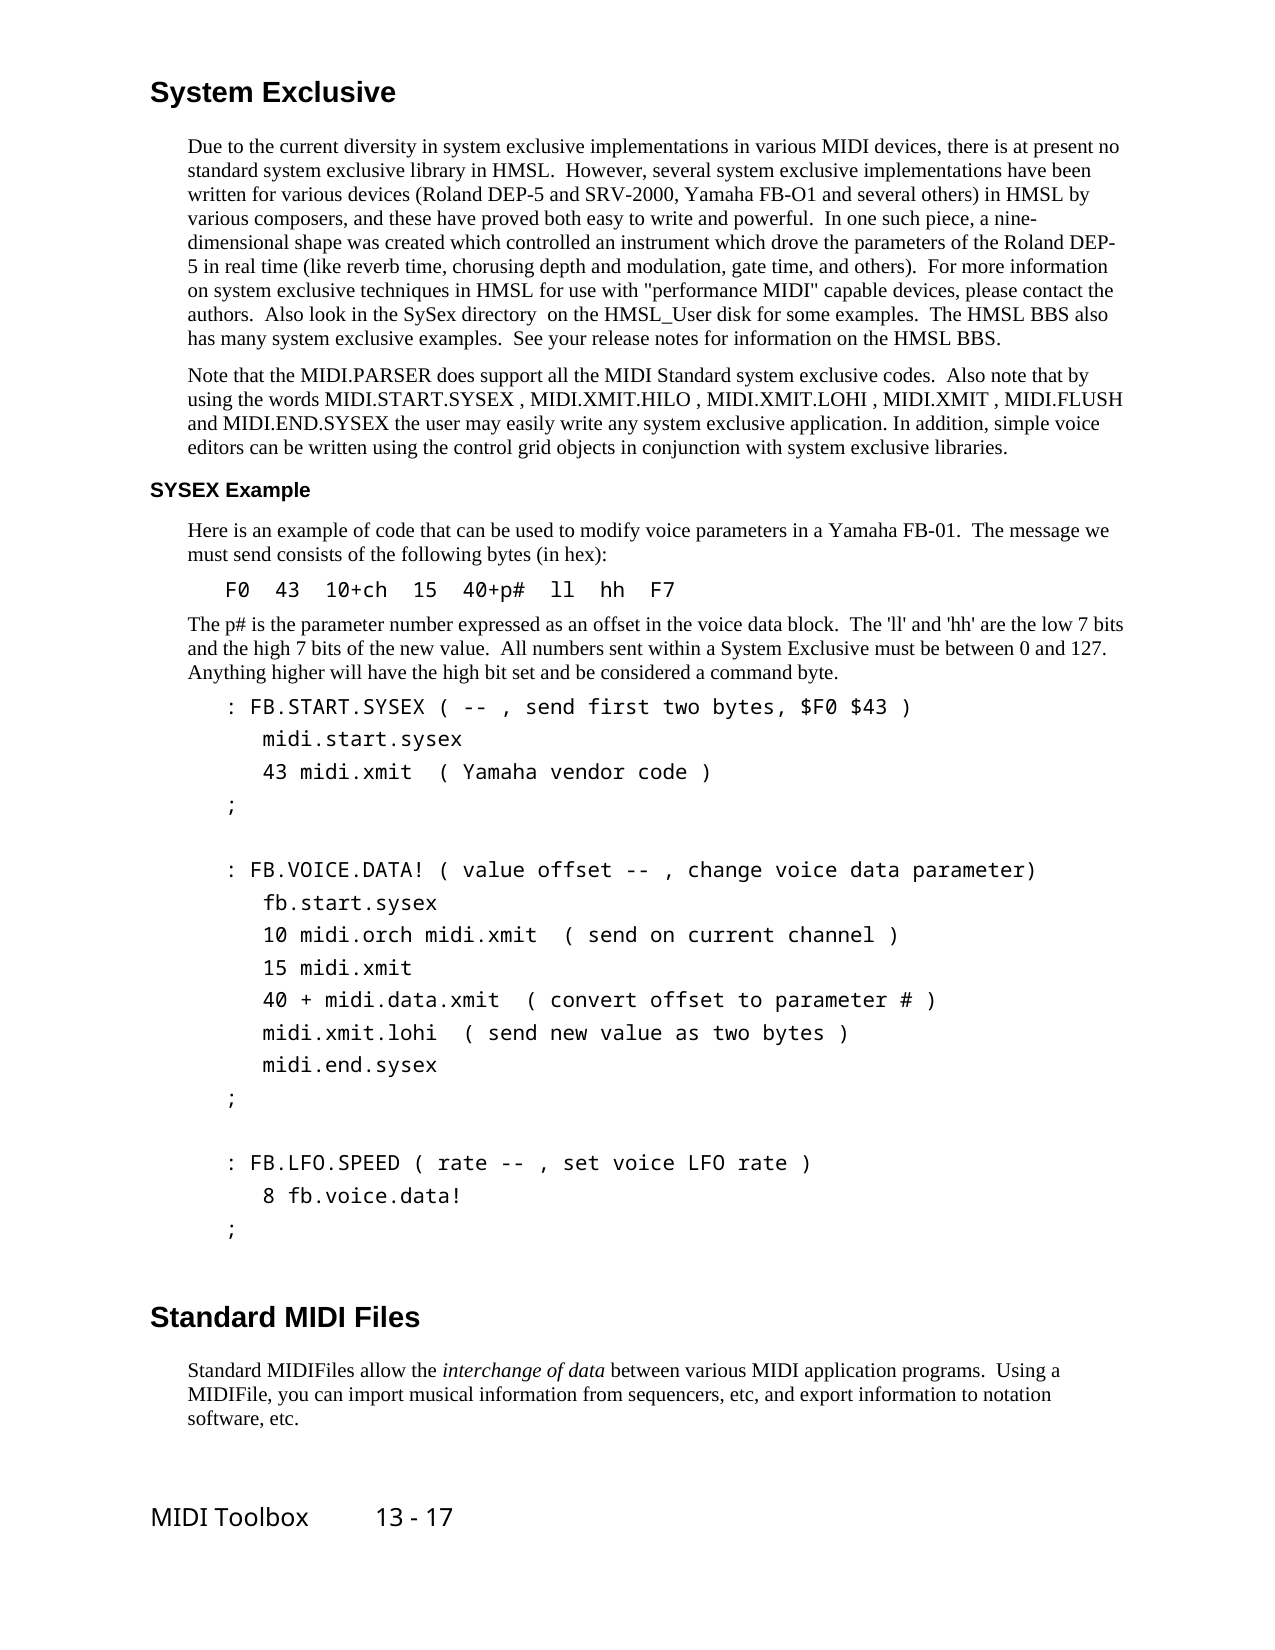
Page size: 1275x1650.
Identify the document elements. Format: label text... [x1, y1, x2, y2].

text midi.xmit.lohi ( send new value as two bytes ) [225, 1018, 1125, 1046]
text : FB.LFO.SPEED ( rate -- , set voice LFO rate ) [225, 1148, 1125, 1177]
text midi.start.sysex [225, 724, 1125, 753]
text 40 + midi.data.xmit ( convert offset to parameter # ) [225, 985, 1125, 1014]
text Standard MIDIFiles allow the interchange of data between various MIDI application programs. Using a MIDIFile, you can import musical information from sequencers, etc, and export information to notation software, etc. [187, 1358, 1125, 1430]
text ; [225, 790, 1125, 818]
text fb.start.sysex [225, 888, 1125, 916]
text 43 midi.xmit ( Yamaha vendor code ) [225, 757, 1125, 786]
subtitle Standard MIDI Files [150, 1300, 1125, 1333]
text : FB.START.SYSEX ( -- , send first two bytes, $F0 $43 ) [225, 692, 1125, 720]
text The p# is the parameter number expressed as an offset in the voice data block. The 'll' and 'hh' are the low 7 bits and the high 7 bits of the new value. All numbers sent within a System Exclusive must be between 0 and 127. Anything higher will have the high bit set and be considered a command byte. [187, 611, 1125, 684]
text 8 fb.voice.data! [225, 1181, 1125, 1209]
subtitle System Exclusive [150, 75, 1125, 108]
text Note that the MIDI.PARSER does support all the MIDI Standard system exclusive codes. Also note that by using the words MIDI.START.SYSEX , MIDI.XMIT.HILO , MIDI.XMIT.LOHI , MIDI.XMIT , MIDI.FLUSH and MIDI.END.SYSEX the user may easily write any system exclusive application. In addition, simple voice editors can be written using the control grid objects in conjunction with system exclusive libraries. [187, 363, 1125, 459]
text Due to the current diversity in system exclusive implementations in various MIDI devices, there is at present no standard system exclusive library in HMSL. However, several system exclusive implementations have been written for various devices (Roland DEP-5 and SRV-2000, Yamaha FB-O1 and several others) in HMSL by various composers, and these have proved both easy to write and powerful. In one such piece, a nine-dimensional shape was created which controlled an instrument which drove the parameters of the Roland DEP-5 in real time (like reverb time, chorusing depth and modulation, gate time, and others). For more information on system exclusive techniques in HMSL for use with "performance MIDI" capable devices, please contact the authors. Also look in the SySex directory on the HMSL_User disk for some examples. The HMSL BBS also has many system exclusive examples. See your release notes for information on the HMSL BBS. [187, 133, 1125, 350]
subtitle SYSEX Example [150, 478, 1125, 502]
text F0 43 10+ch 15 40+p# ll hh F7 [225, 575, 1125, 603]
text Here is an example of code that can be used to modify voice parameters in a Yamaha FB-01. The message we must send consists of the following bytes (in hex): [187, 518, 1125, 566]
text 15 midi.xmit [225, 953, 1125, 981]
text 10 midi.orch midi.xmit ( send on current channel ) [225, 920, 1125, 949]
text : FB.VOICE.DATA! ( value offset -- , change voice data parameter) [225, 855, 1125, 883]
text ; [225, 1214, 1125, 1242]
text ; [225, 1083, 1125, 1112]
text midi.end.sysex [225, 1051, 1125, 1079]
